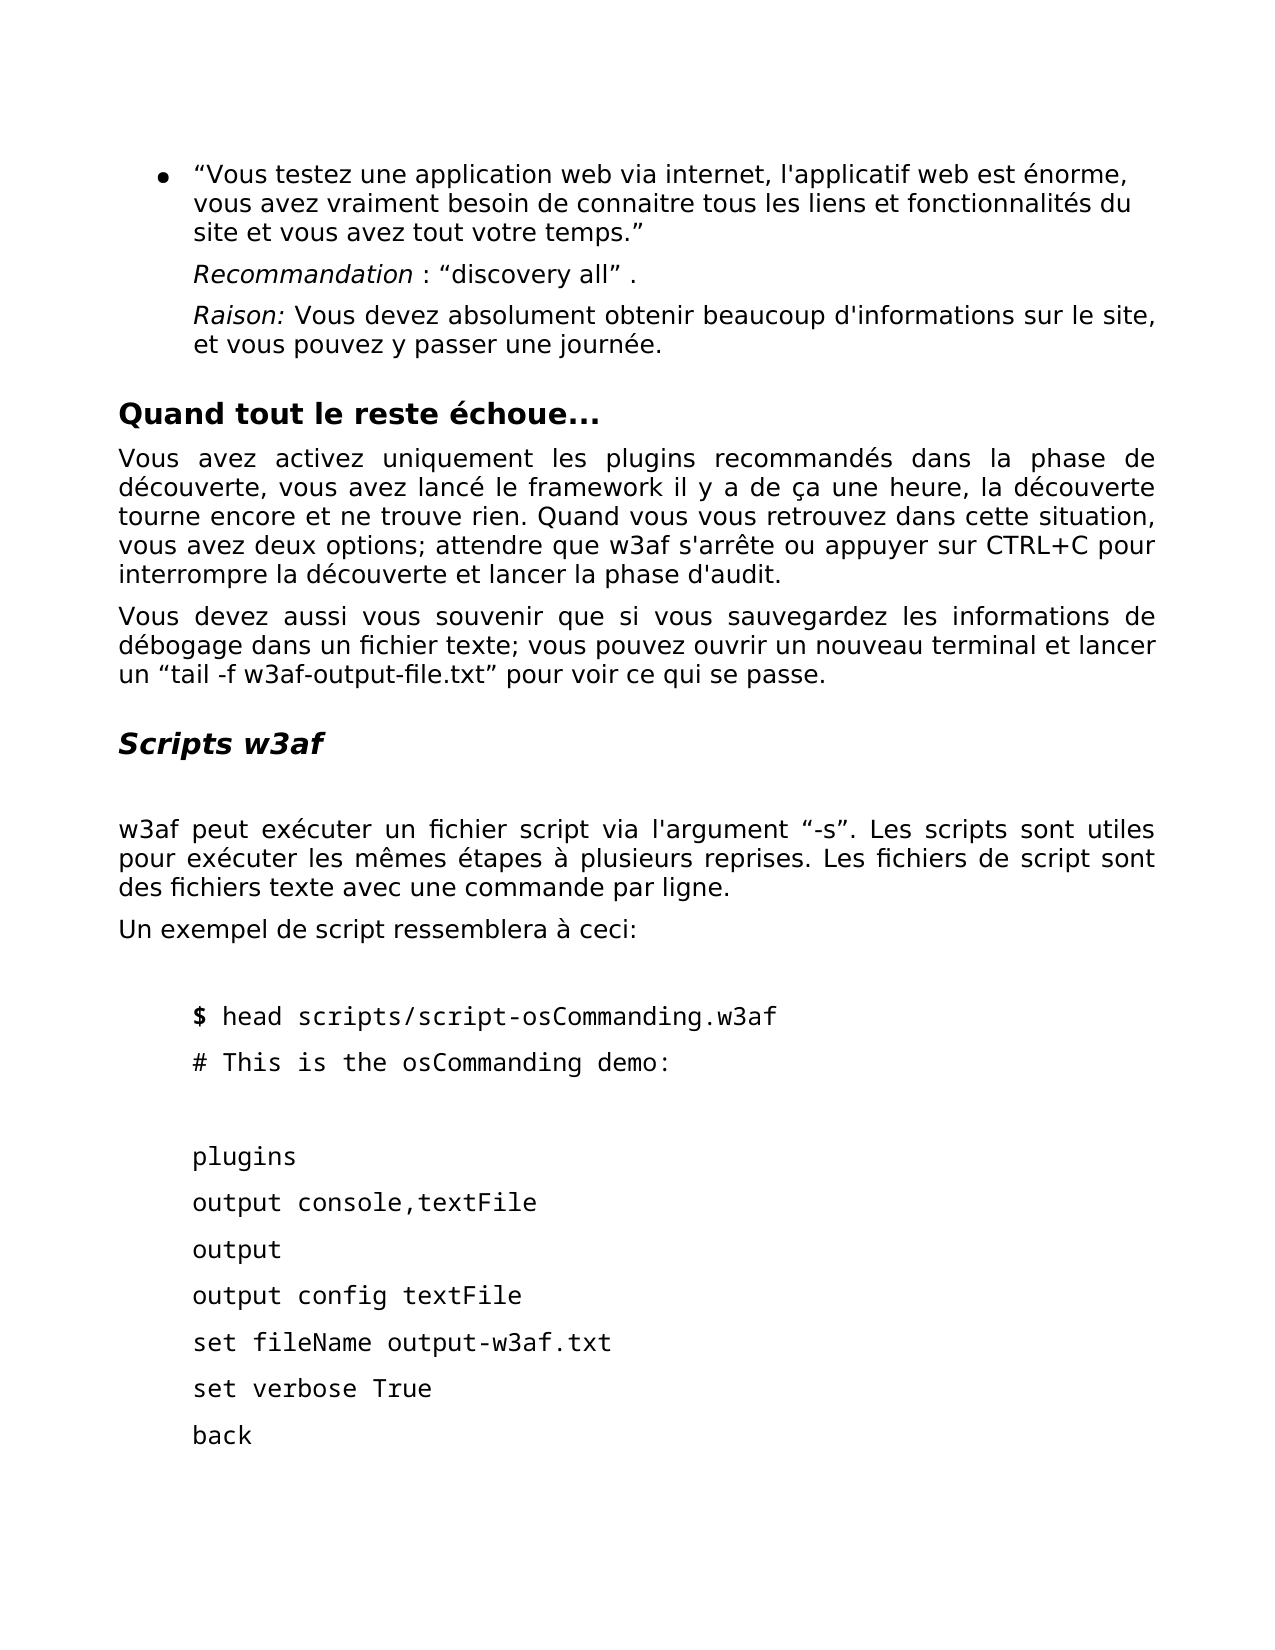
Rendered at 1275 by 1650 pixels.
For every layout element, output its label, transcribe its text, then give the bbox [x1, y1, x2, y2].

text set verbose True [192, 1371, 1157, 1405]
text plugins [192, 1138, 1157, 1172]
text Un exempel de script ressemblera à ceci: [118, 915, 1157, 944]
list Recommandation : “discovery all” . [156, 260, 1157, 289]
text # This is the osCommanding demo: [192, 1045, 1157, 1079]
text output config textFile [192, 1278, 1157, 1312]
text output [192, 1231, 1157, 1265]
text back [192, 1418, 1157, 1452]
list Raison: Vous devez absolument obtenir beaucoup d'informations sur le site, et vous pouvez y passer une journée. [156, 301, 1157, 360]
text Vous devez aussi vous souvenir que si vous sauvegardez les informations de débogage dans un fichier texte; vous pouvez ouvrir un nouveau terminal et lancer un “tail -f w3af-output-file.txt” pour voir ce qui se passe. [118, 602, 1157, 689]
list “Vous testez une application web via internet, l'applicatif web est énorme, vous avez vraiment besoin de connaitre tous les liens et fonctionnalités du site et vous avez tout votre temps.” [156, 160, 1157, 247]
text $ head scripts/script-osCommanding.w3af [192, 998, 1157, 1033]
text set fileName output-w3af.txt [192, 1324, 1157, 1358]
text output console,textFile [192, 1185, 1157, 1219]
subtitle Quand tout le reste échoue... [118, 397, 1157, 431]
text w3af peut exécuter un fichier script via l'argument “-s”. Les scripts sont utiles pour exécuter les mêmes étapes à plusieurs reprises. Les fichiers de script sont des fichiers texte avec une commande par ligne. [118, 815, 1157, 903]
text Vous avez activez uniquement les plugins recommandés dans la phase de découverte, vous avez lancé le framework il y a de ça une heure, la découverte tourne encore et ne trouve rien. Quand vous vous retrouvez dans cette situation, vous avez deux options; attendre que w3af s'arrête ou appuyer sur CTRL+C pour interrompre la découverte et lancer la phase d'audit. [118, 444, 1157, 589]
subtitle Scripts w3af [118, 727, 1157, 761]
